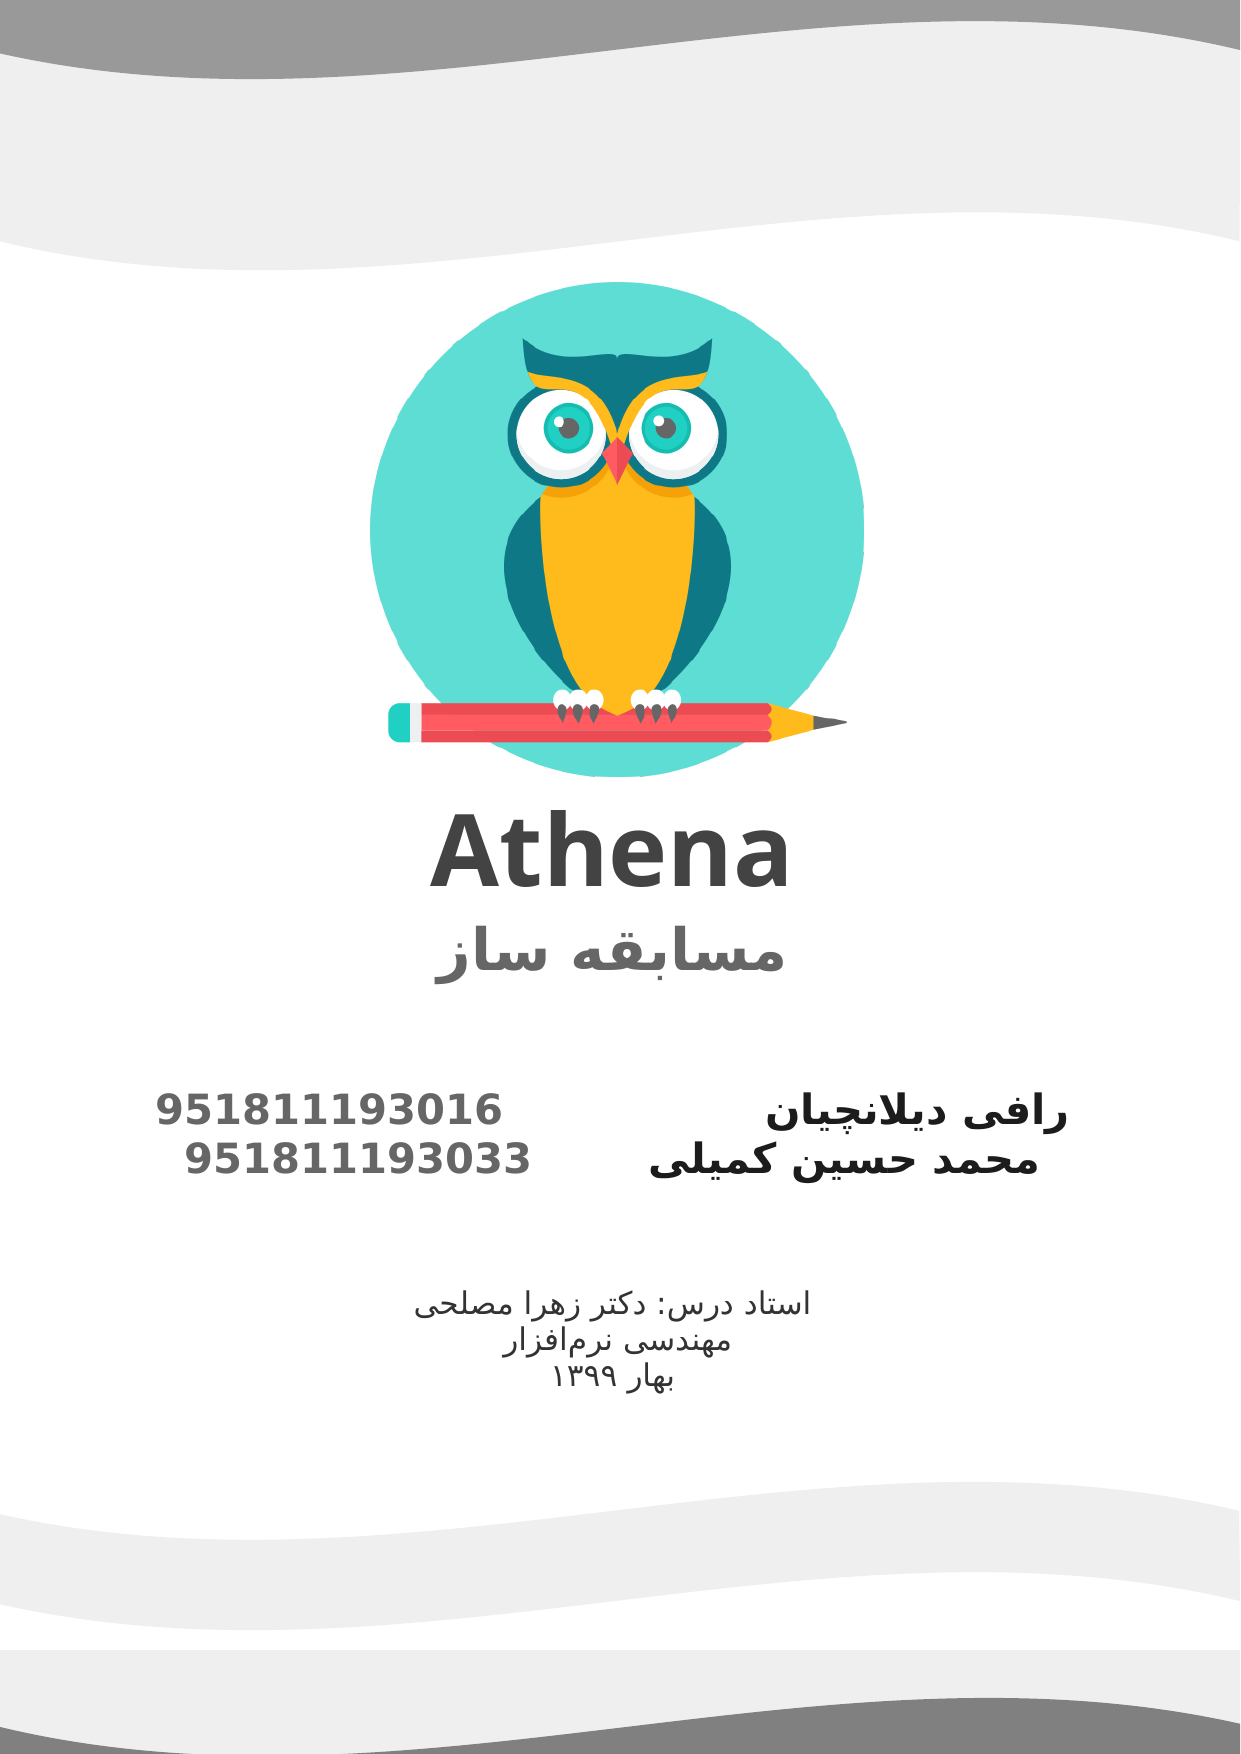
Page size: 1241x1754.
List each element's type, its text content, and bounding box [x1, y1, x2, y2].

text مسابقه ساز [135, 916, 1090, 984]
text رافی دیلانچیان 951811193016 [135, 1086, 1090, 1134]
picture [370, 282, 864, 777]
text مهندسی نرم‌افزار [135, 1321, 1090, 1358]
text استاد درس: دکتر زهرا مصلحی [135, 1285, 1090, 1321]
text Athena [135, 120, 1090, 916]
text محمد حسین کمیلی 951811193033 [135, 1134, 1090, 1183]
text بهار ۱۳۹۹ [135, 1358, 1090, 1394]
